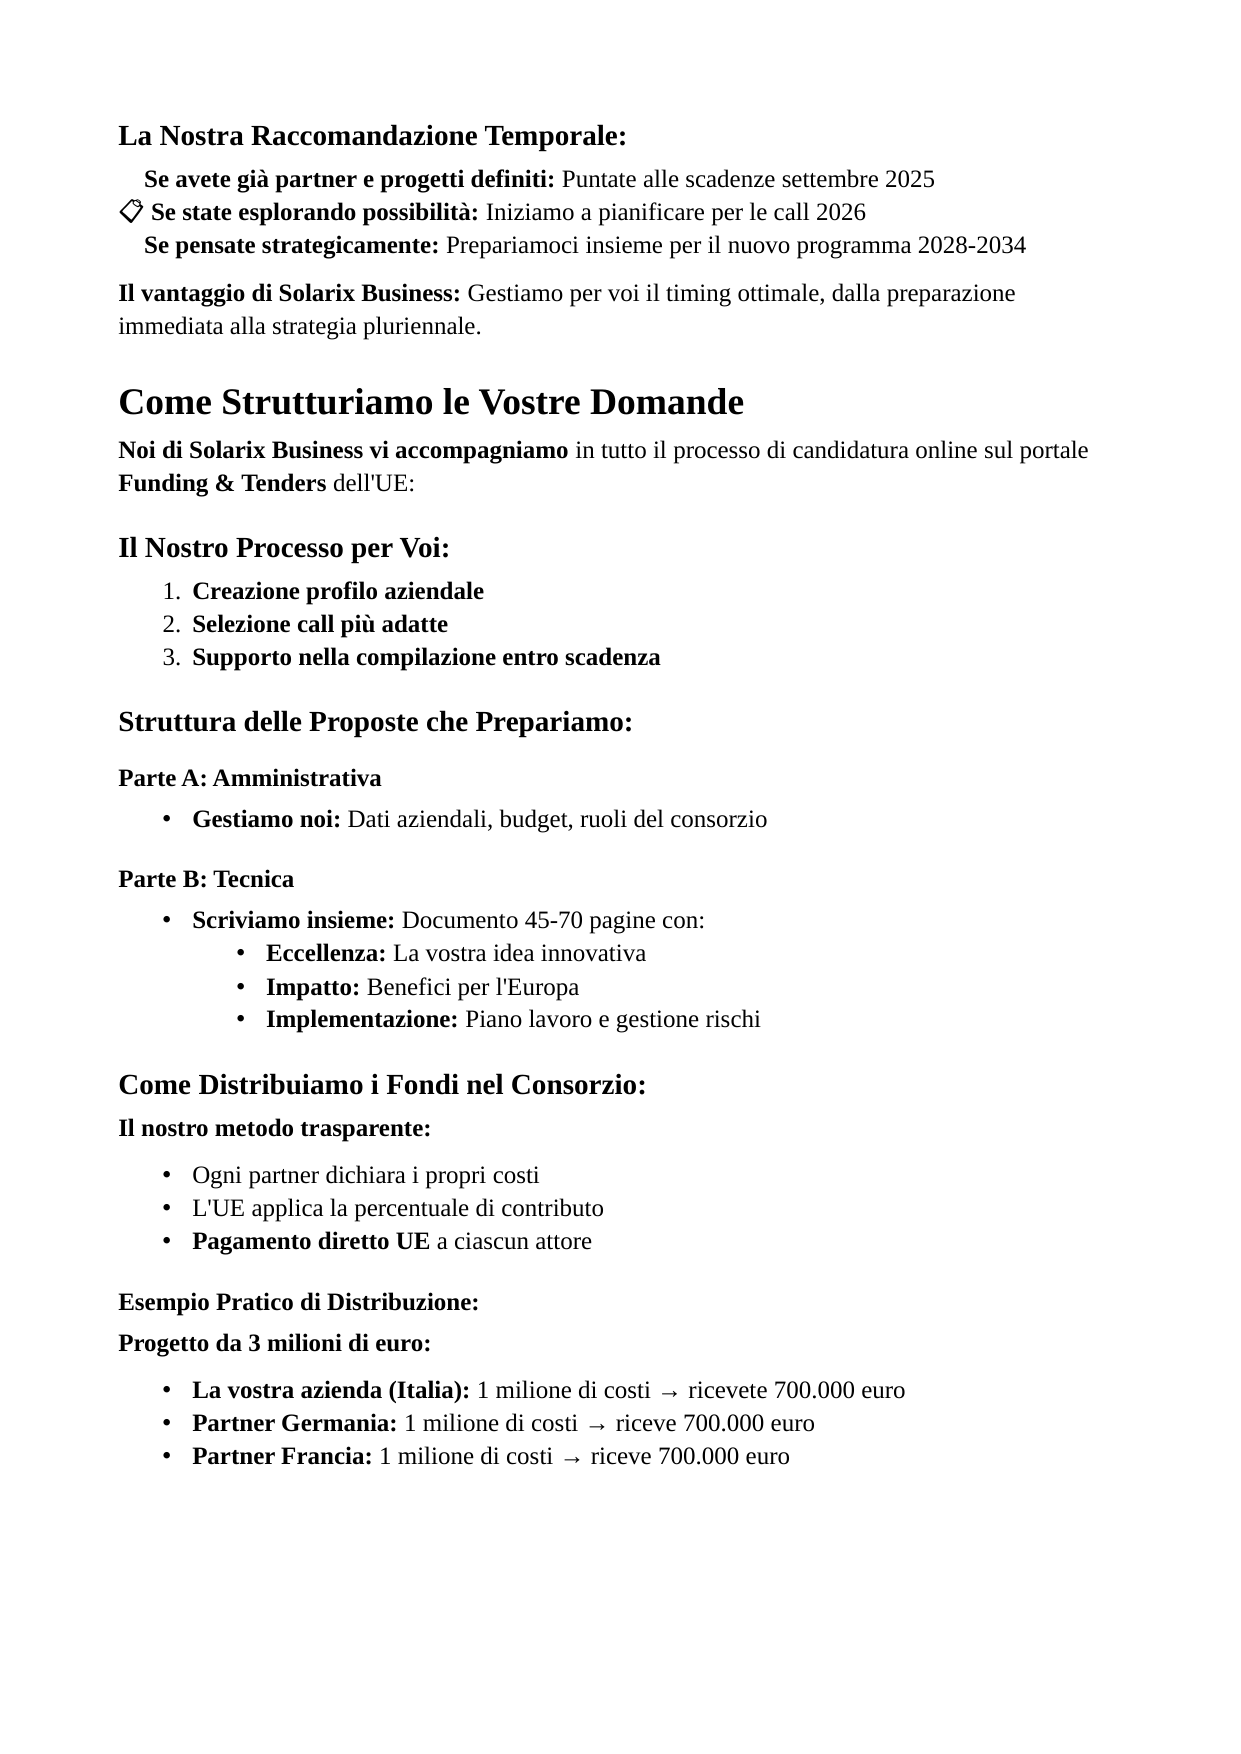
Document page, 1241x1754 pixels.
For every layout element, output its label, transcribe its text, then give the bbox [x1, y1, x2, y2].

text 🚀 Se avete già partner e progetti definiti: Puntate alle scadenze settembre 2025 📋 Se state esplorando possibilità: Iniziamo a pianificare per le call 2026 🎯 Se pensate strategicamente: Prepariamoci insieme per il nuovo programma 2028-2034 [118, 164, 1122, 259]
list Partner Francia: 1 milione di costi → riceve 700.000 euro [162, 1441, 1122, 1470]
list L'UE applica la percentuale di contributo [162, 1193, 1122, 1222]
subtitle Il Nostro Processo per Voi: [118, 530, 1122, 564]
list Scriviamo insieme: Documento 45-70 pagine con: [162, 906, 1122, 934]
subtitle Come Strutturiamo le Vostre Domande [118, 379, 1122, 422]
list Creazione profilo aziendale [162, 576, 1122, 605]
list Implementazione: Piano lavoro e gestione rischi [236, 1004, 1122, 1033]
list Selezione call più adatte [162, 609, 1122, 638]
subtitle Come Distribuiamo i Fondi nel Consorzio: [118, 1067, 1122, 1100]
subtitle Struttura delle Proposte che Prepariamo: [118, 704, 1122, 738]
list Partner Germania: 1 milione di costi → riceve 700.000 euro [162, 1408, 1122, 1437]
text Il nostro metodo trasparente: [118, 1113, 1122, 1142]
subtitle Parte A: Amministrativa [118, 763, 1122, 792]
list Eccellenza: La vostra idea innovativa [236, 938, 1122, 967]
subtitle La Nostra Raccomandazione Temporale: [118, 118, 1122, 152]
text Il vantaggio di Solarix Business: Gestiamo per voi il timing ottimale, dalla preparazione immediata alla strategia pluriennale. [118, 278, 1122, 339]
list La vostra azienda (Italia): 1 milione di costi → ricevete 700.000 euro [162, 1375, 1122, 1404]
list Gestiamo noi: Dati aziendali, budget, ruoli del consorzio [162, 804, 1122, 833]
list Pagamento diretto UE a ciascun attore [162, 1226, 1122, 1255]
subtitle Esempio Pratico di Distribuzione: [118, 1287, 1122, 1315]
list Impatto: Benefici per l'Europa [236, 972, 1122, 1000]
list Supporto nella compilazione entro scadenza [162, 642, 1122, 671]
text Progetto da 3 milioni di euro: [118, 1328, 1122, 1357]
list Ogni partner dichiara i propri costi [162, 1160, 1122, 1189]
text Noi di Solarix Business vi accompagniamo in tutto il processo di candidatura online sul portale Funding & Tenders dell'UE: [118, 435, 1122, 497]
subtitle Parte B: Tecnica [118, 864, 1122, 893]
